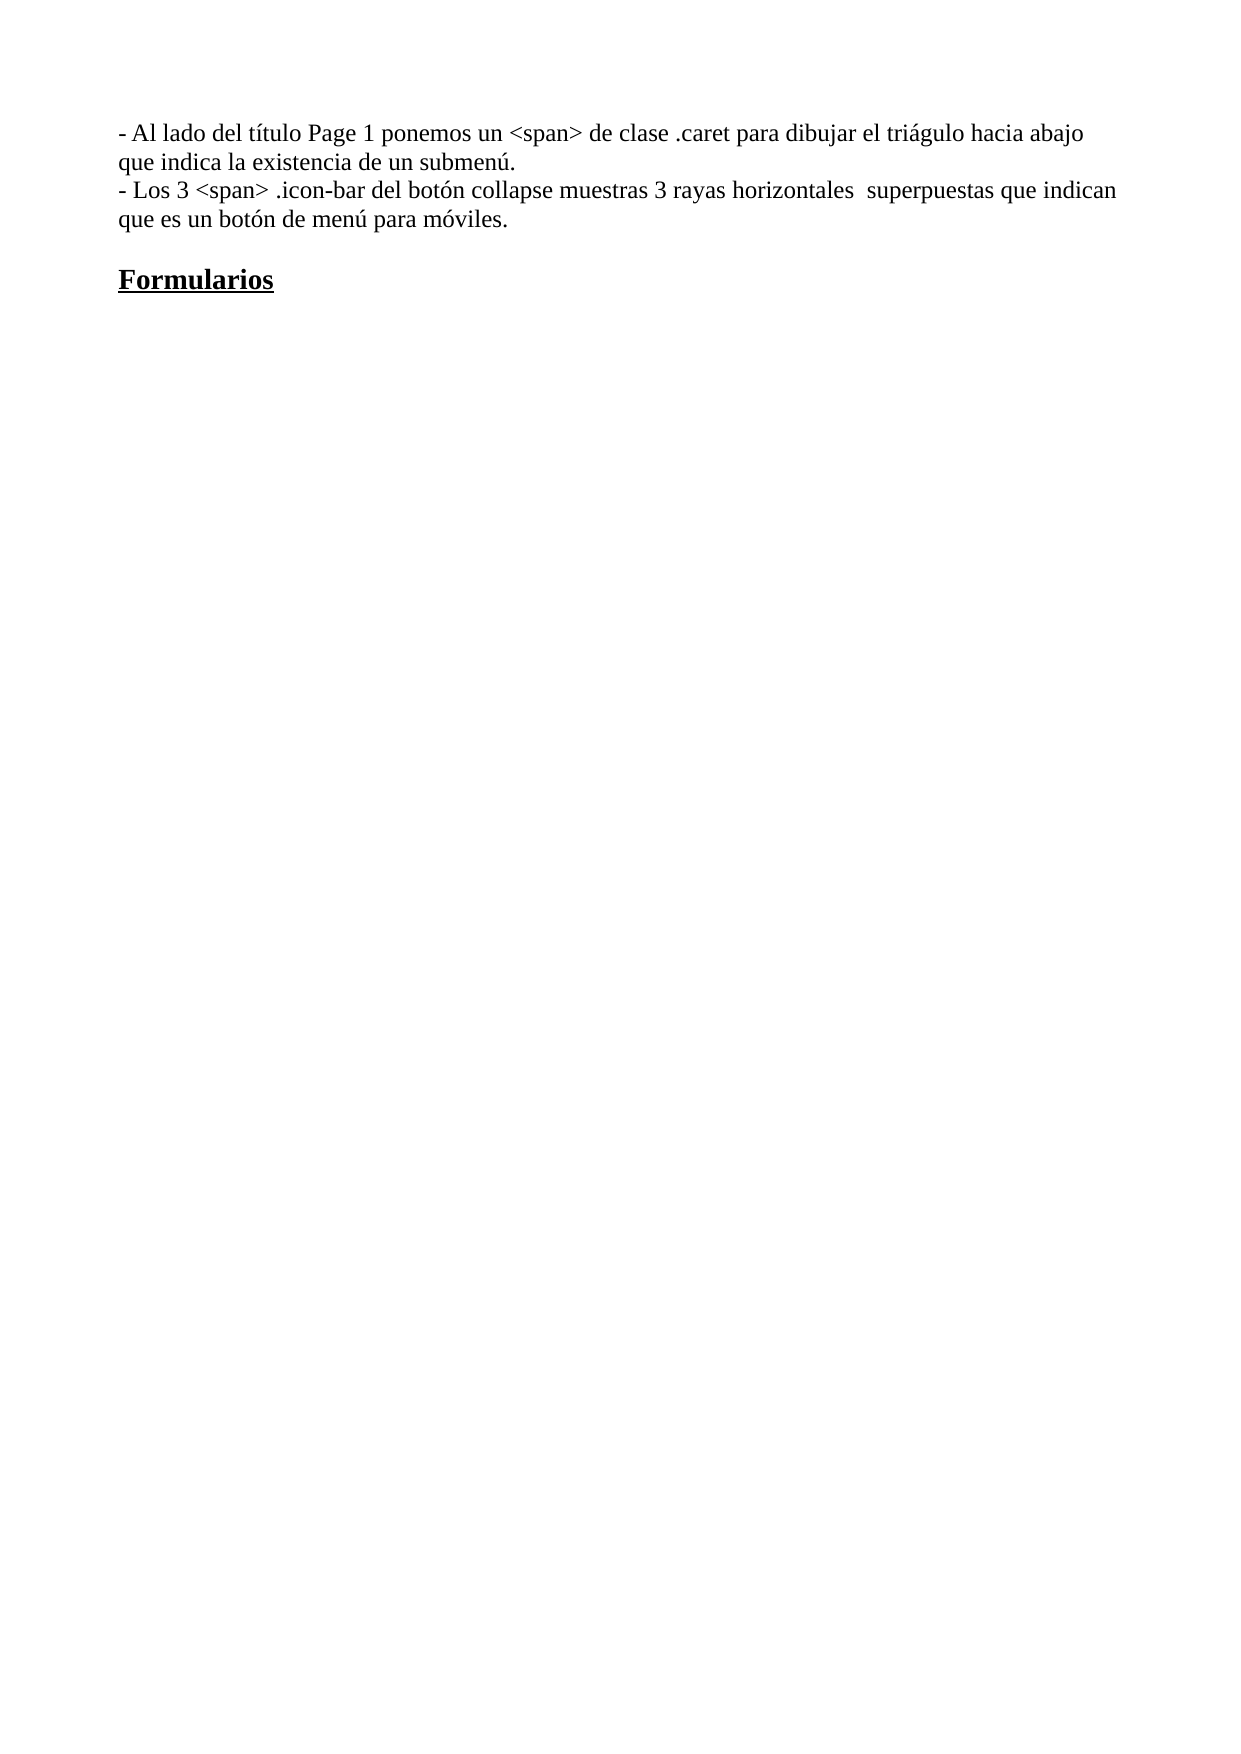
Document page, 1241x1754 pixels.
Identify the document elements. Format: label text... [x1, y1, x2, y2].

text Formularios [118, 262, 1122, 295]
text - Los 3 <span> .icon-bar del botón collapse muestras 3 rayas horizontales superpuestas que indican que es un botón de menú para móviles. [118, 176, 1122, 233]
text - Al lado del título Page 1 ponemos un <span> de clase .caret para dibujar el triágulo hacia abajo que indica la existencia de un submenú. [118, 118, 1122, 176]
